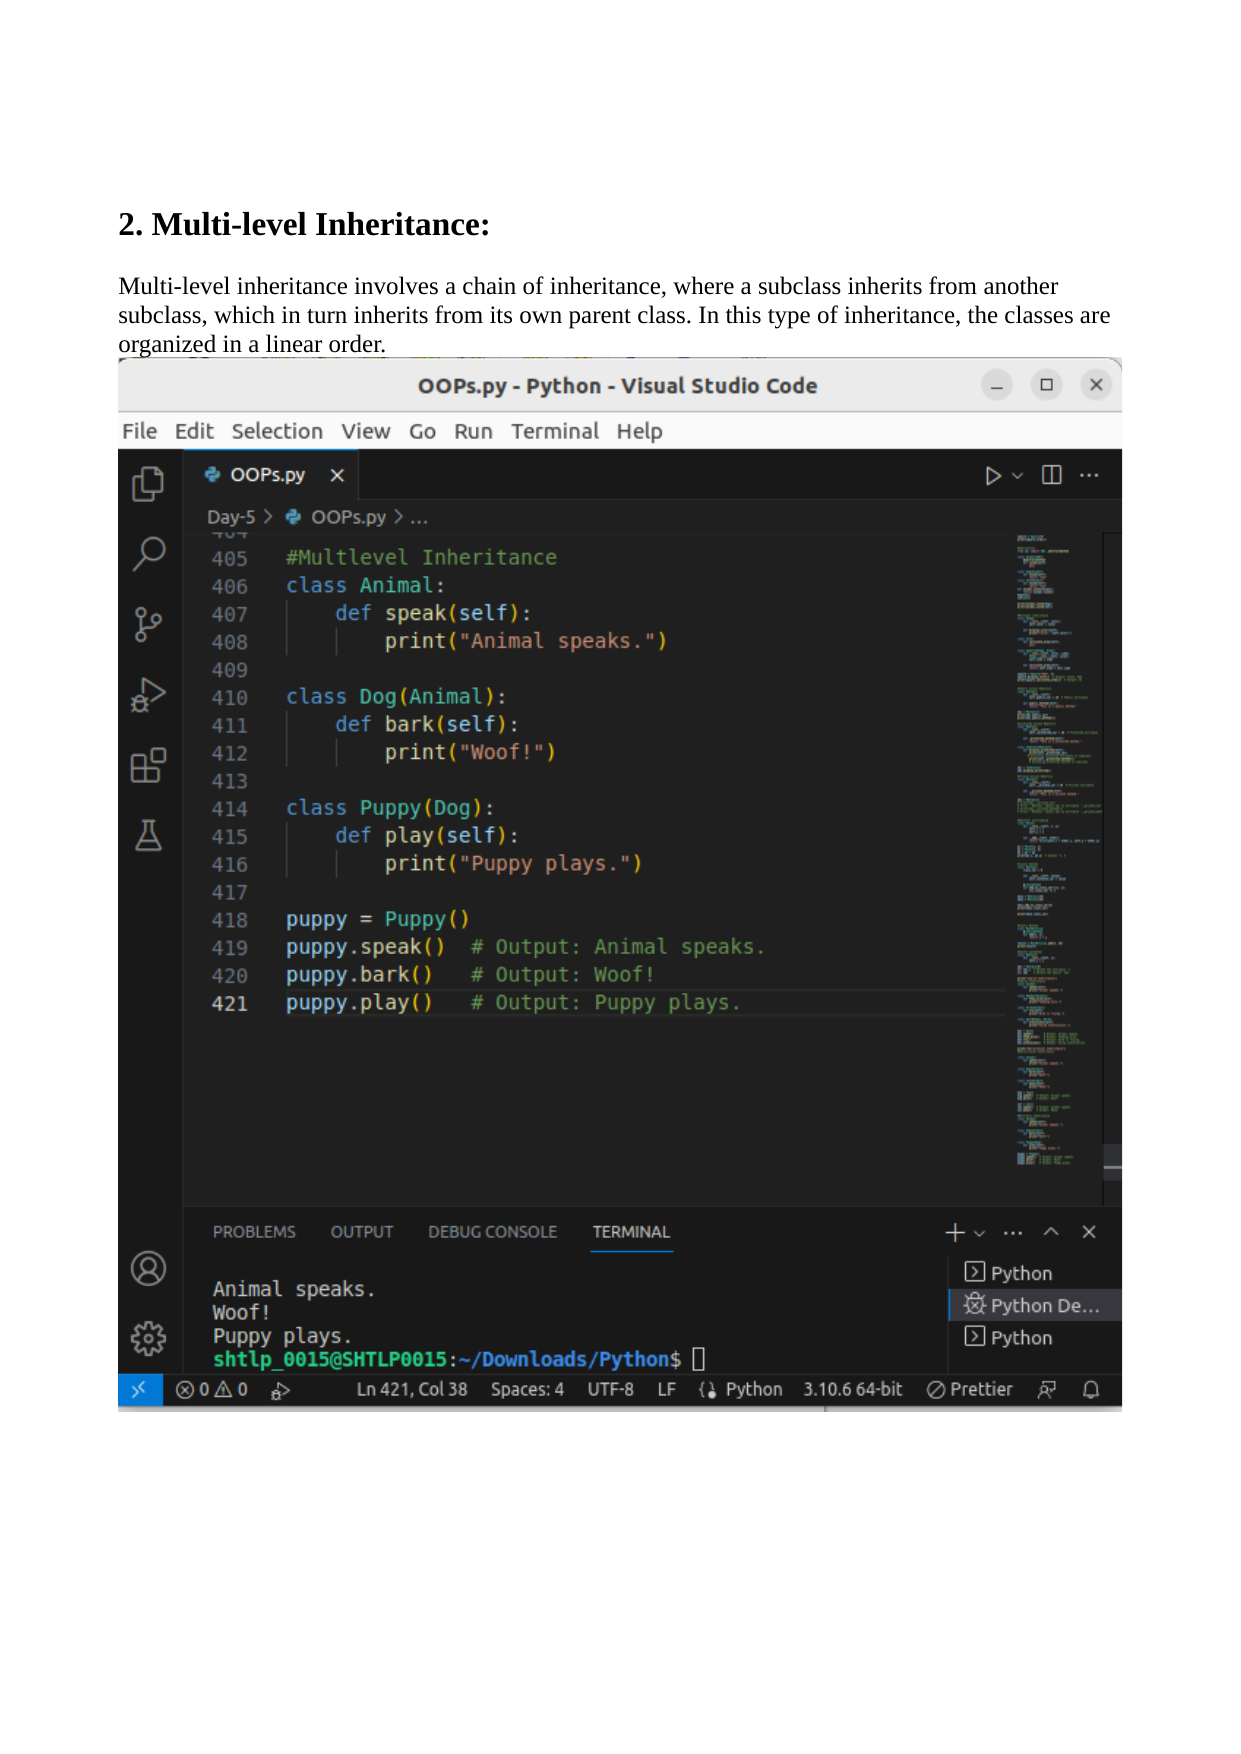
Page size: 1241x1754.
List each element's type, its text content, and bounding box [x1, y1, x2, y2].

text Multi-level inheritance involves a chain of inheritance, where a subclass inherits from another subclass, which in turn inherits from its own parent class. In this type of inheritance, the classes are organized in a linear order. [118, 271, 1122, 357]
text 2. Multi-level Inheritance: [118, 204, 1122, 243]
picture [118, 357, 1123, 1412]
